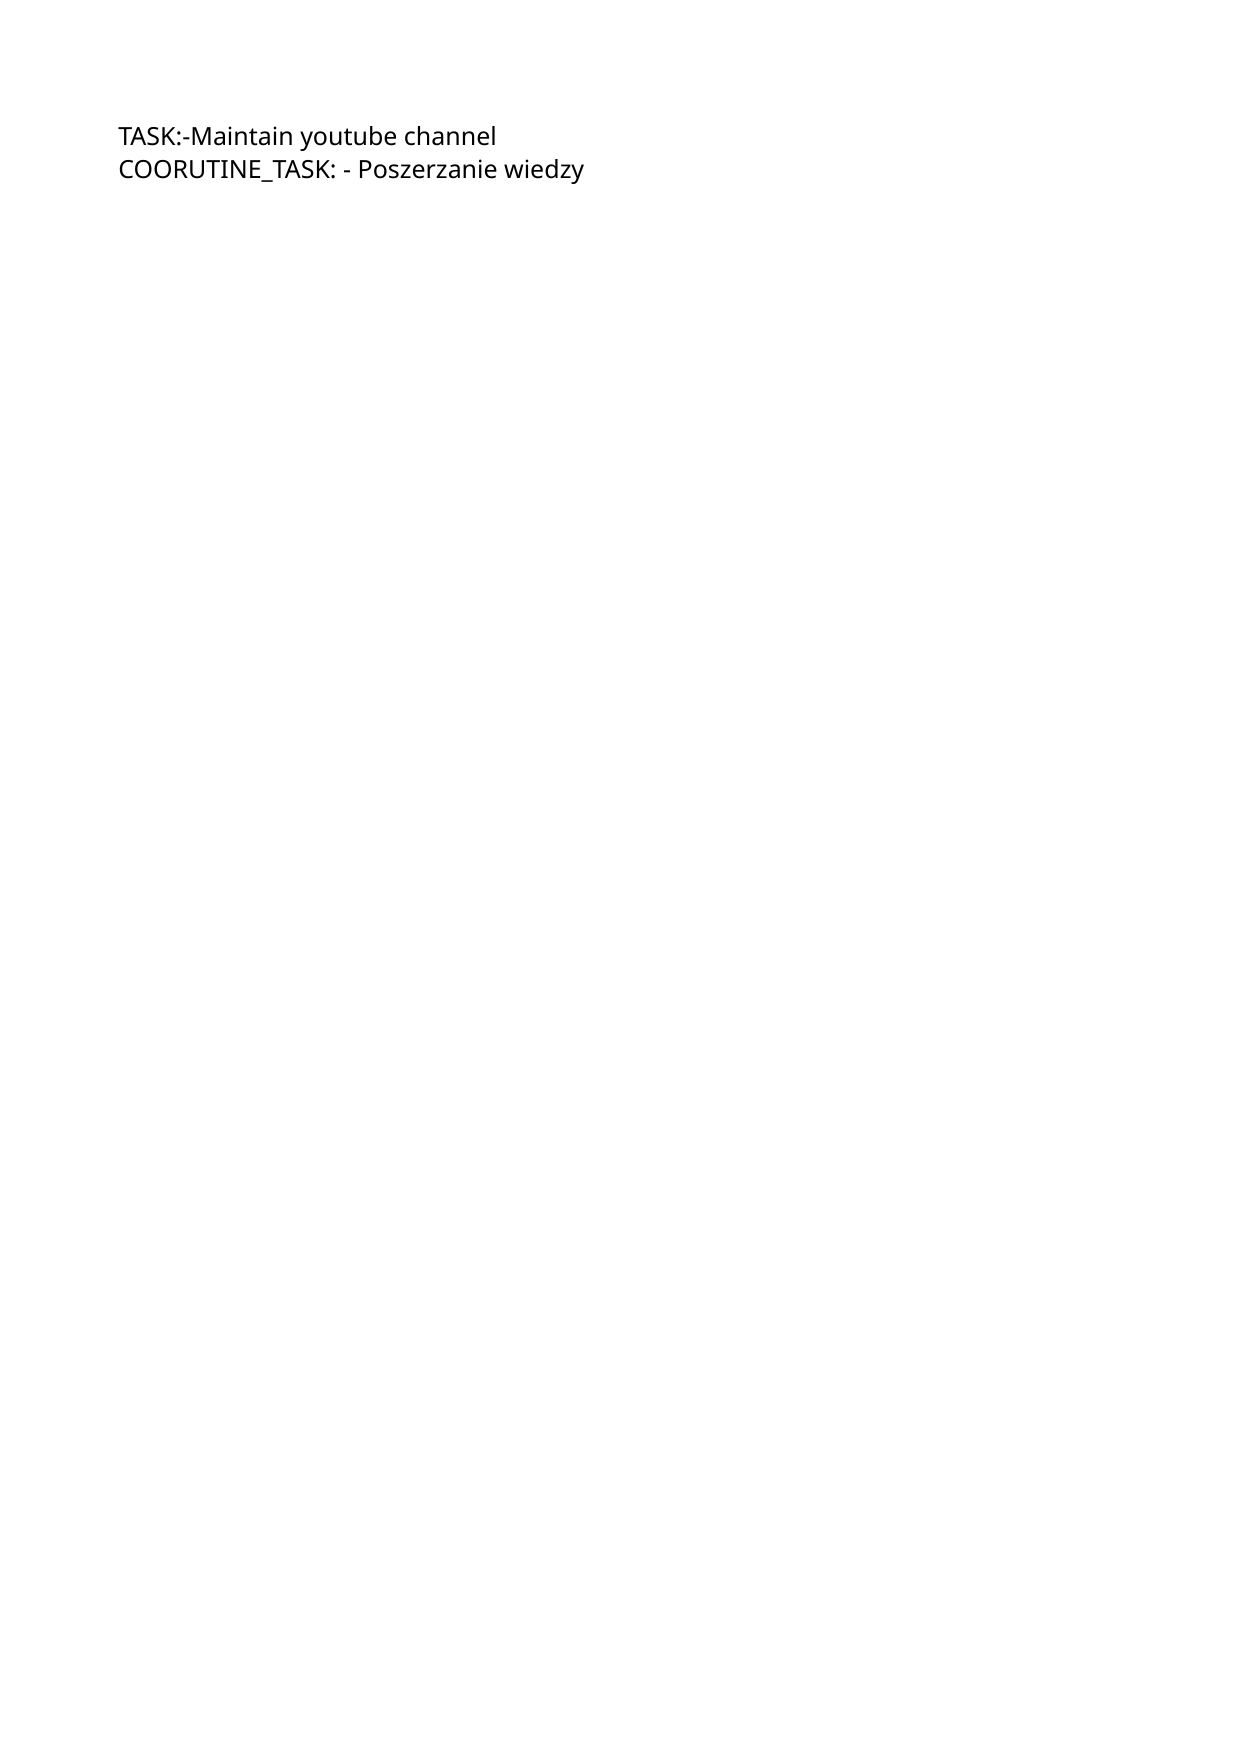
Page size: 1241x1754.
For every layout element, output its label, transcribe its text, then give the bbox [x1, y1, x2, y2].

text TASK:-Maintain youtube channel [118, 118, 1122, 152]
text COORUTINE_TASK: - Poszerzanie wiedzy [118, 152, 1122, 186]
